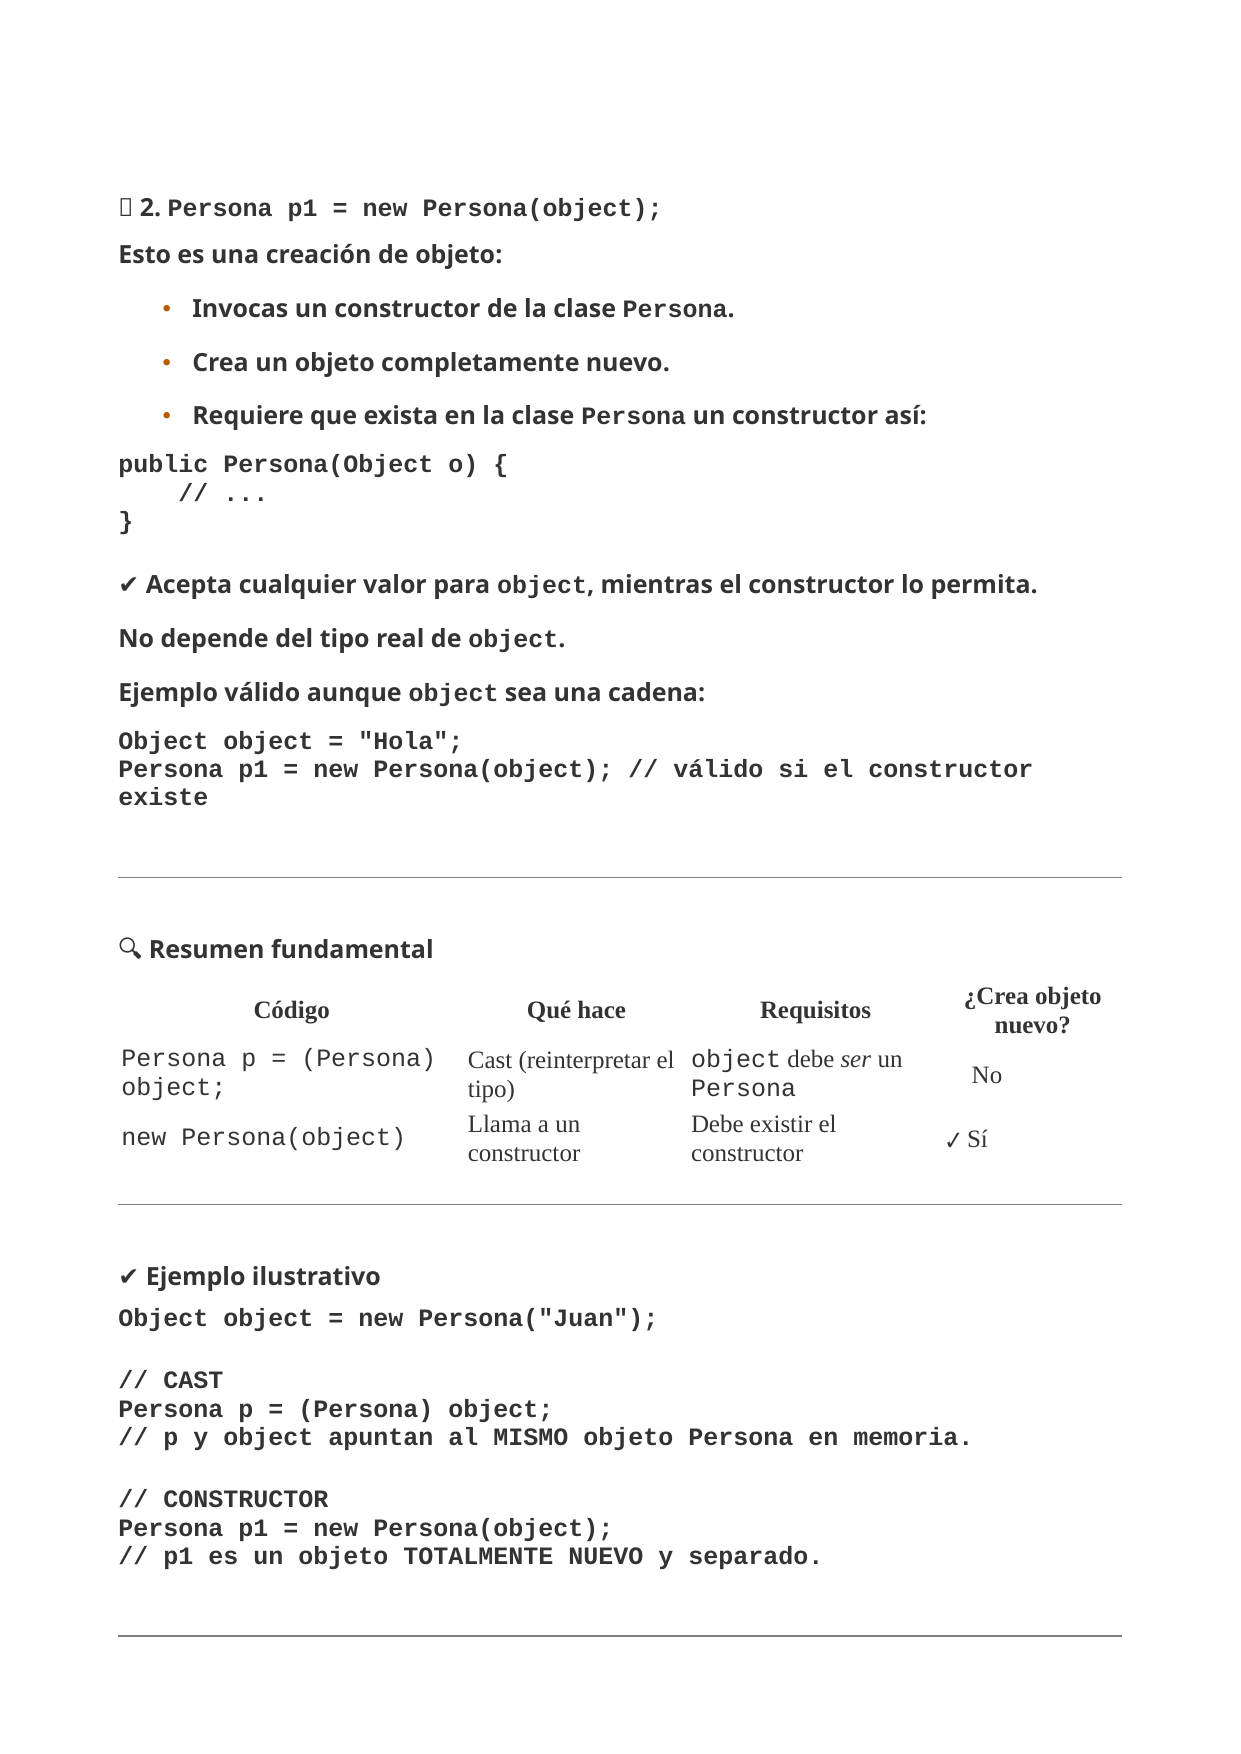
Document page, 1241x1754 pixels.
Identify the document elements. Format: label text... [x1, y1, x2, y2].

text Object object = "Hola"; [118, 728, 1122, 757]
table_cell Cast (reinterpretar el tipo) [465, 1042, 688, 1107]
table_cell Llama a un constructor [465, 1107, 688, 1170]
list Invocas un constructor de la clase Persona. [162, 290, 1122, 324]
text Ejemplo válido aunque object sea una cadena: [118, 674, 1122, 708]
text // p1 es un objeto TOTALMENTE NUEVO y separado. [118, 1543, 1122, 1572]
text } [118, 508, 1122, 537]
table_header Qué hace [465, 978, 688, 1042]
table_header Código [118, 978, 465, 1042]
table_header Requisitos [688, 978, 943, 1042]
text // CONSTRUCTOR [118, 1487, 1122, 1515]
table_cell object debe ser un Persona [688, 1042, 943, 1107]
text Persona p = (Persona) object; [118, 1396, 1122, 1424]
text Persona p1 = new Persona(object); // válido si el constructor existe [118, 757, 1122, 813]
text // p y object apuntan al MISMO objeto Persona en memoria. [118, 1424, 1122, 1453]
text ✔ Acepta cualquier valor para object, mientras el constructor lo permita. [118, 566, 1122, 601]
table_cell ✔ Sí [943, 1107, 1122, 1170]
table_cell new Persona(object) [118, 1107, 465, 1170]
text Object object = new Persona("Juan"); [118, 1305, 1122, 1334]
text public Persona(Object o) { [118, 452, 1122, 480]
table_header ¿Crea objeto nuevo? [943, 978, 1122, 1042]
subtitle ✅ 2. Persona p1 = new Persona(object); [118, 190, 1122, 224]
list Requiere que exista en la clase Persona un constructor así: [162, 398, 1122, 432]
table_cell ❌ No [943, 1042, 1122, 1107]
text // ... [118, 480, 1122, 508]
table_cell Persona p = (Persona) object; [118, 1042, 465, 1107]
text No depende del tipo real de object. [118, 620, 1122, 654]
subtitle ✔ Ejemplo ilustrativo [118, 1259, 1122, 1293]
text // CAST [118, 1368, 1122, 1396]
text Persona p1 = new Persona(object); [118, 1515, 1122, 1543]
table_cell Debe existir el constructor [688, 1107, 943, 1170]
subtitle 🔍 Resumen fundamental [118, 932, 1122, 966]
text Esto es una creación de objeto: [118, 236, 1122, 271]
list Crea un objeto completamente nuevo. [162, 344, 1122, 378]
